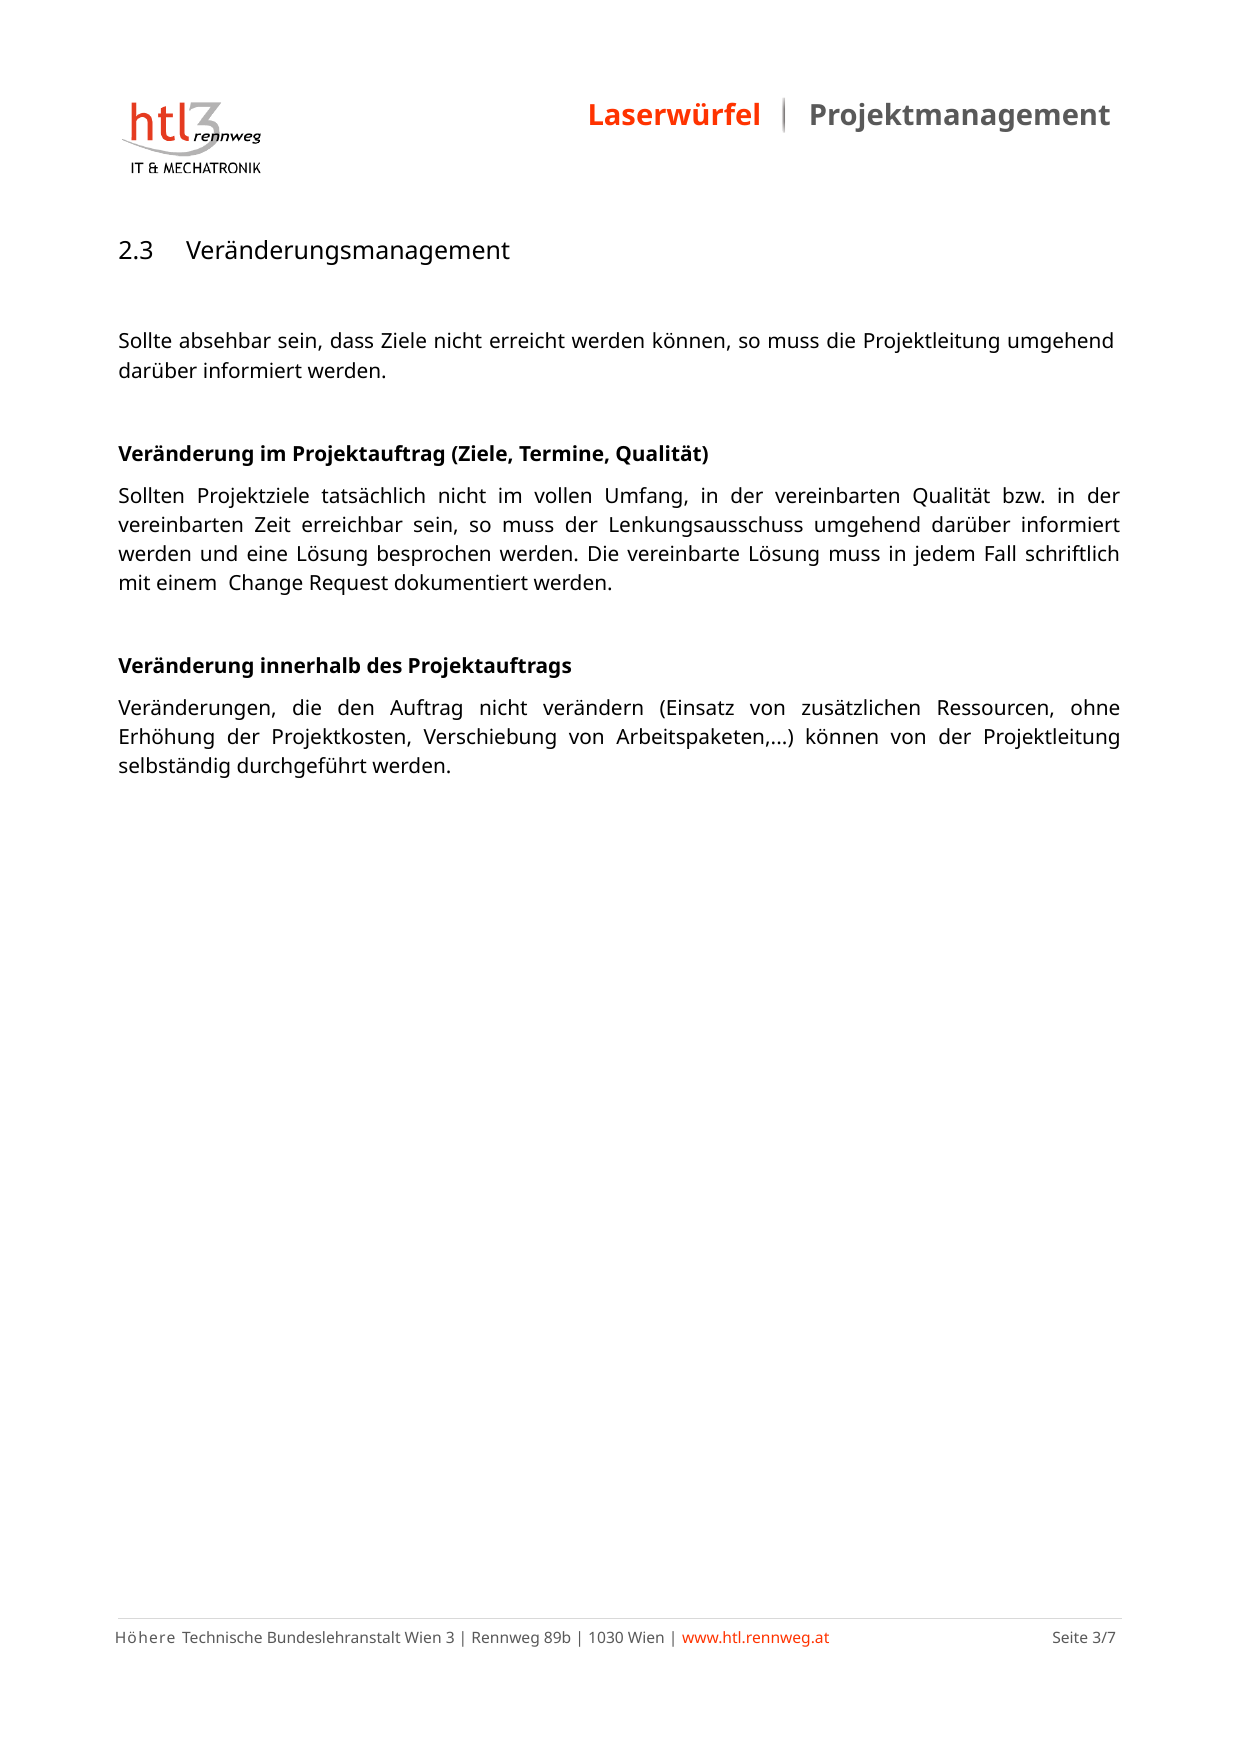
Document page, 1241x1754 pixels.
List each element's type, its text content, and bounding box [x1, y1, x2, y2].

text Sollten Projektziele tatsächlich nicht im vollen Umfang, in der vereinbarten Qualität bzw. in der vereinbarten Zeit erreichbar sein, so muss der Lenkungsausschuss umgehend darüber informiert werden und eine Lösung besprochen werden. Die vereinbarte Lösung muss in jedem Fall schriftlich mit einem Change Request dokumentiert werden. [118, 480, 1122, 596]
text Veränderung innerhalb des Projektauftrags [118, 651, 1122, 680]
text Sollte absehbar sein, dass Ziele nicht erreicht werden können, so muss die Projektleitung umgehend darüber informiert werden. [118, 326, 1122, 384]
text Veränderungen, die den Auftrag nicht verändern (Einsatz von zusätzlichen Ressourcen, ohne Erhöhung der Projektkosten, Verschiebung von Arbeitspaketen,...) können von der Projektleitung selbständig durchgeführt werden. [118, 692, 1122, 780]
subtitle 2.3 Veränderungsmanagement [118, 236, 1122, 265]
picture [781, 97, 786, 133]
text Veränderung im Projektauftrag (Ziele, Termine, Qualität) [118, 438, 1122, 467]
picture [121, 102, 261, 174]
